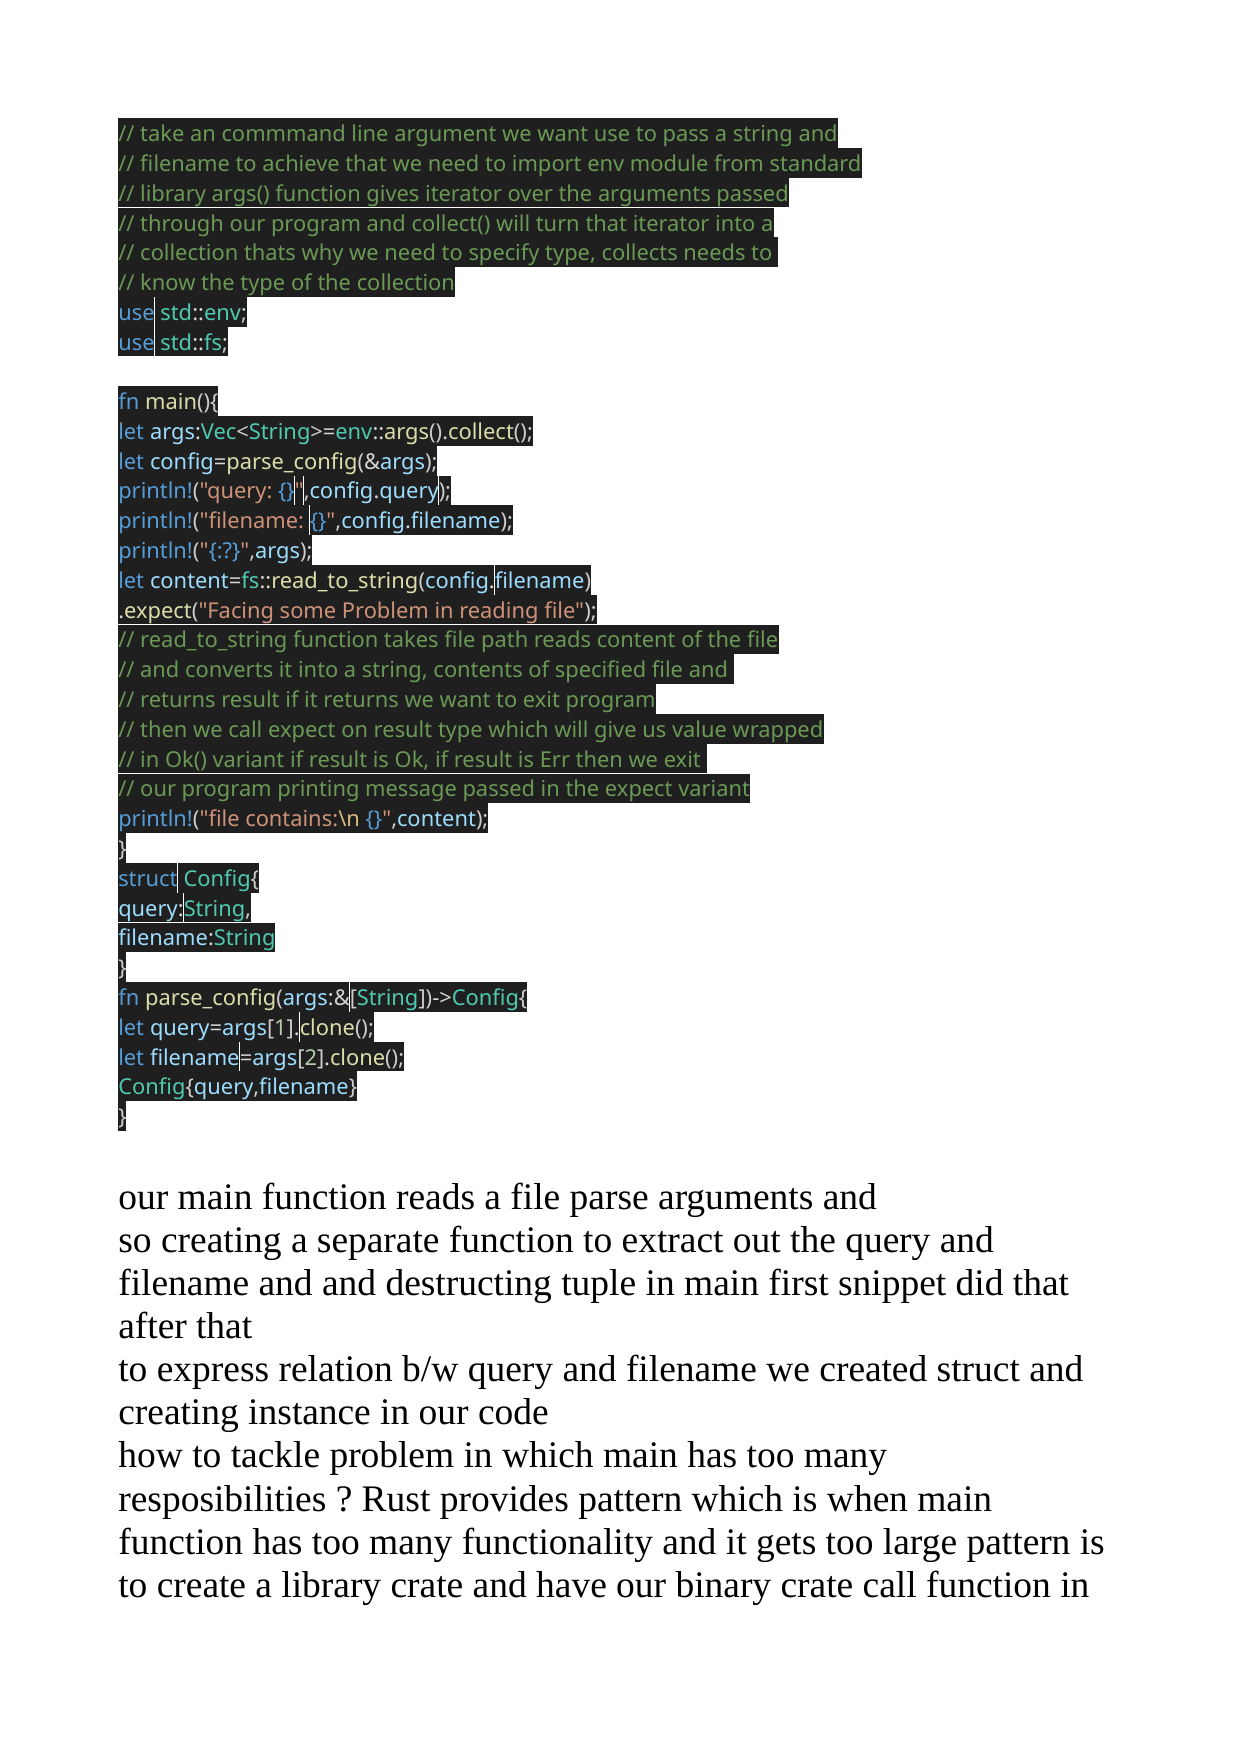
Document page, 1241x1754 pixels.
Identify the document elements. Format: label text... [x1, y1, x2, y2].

text fn main(){ [118, 386, 1122, 416]
text use std::fs; [118, 327, 1122, 356]
text println!("query: {}",config.query); [118, 476, 1122, 505]
text } [118, 1101, 1122, 1131]
text query:String, [118, 893, 1122, 922]
text // returns result if it returns we want to exit program [118, 684, 1122, 714]
text // collection thats why we need to specify type, collects needs to [118, 237, 1122, 267]
text // in Ok() variant if result is Ok, if result is Err then we exit [118, 744, 1122, 773]
text // then we call expect on result type which will give us value wrapped [118, 714, 1122, 744]
text let filename=args[2].clone(); [118, 1042, 1122, 1071]
text // library args() function gives iterator over the arguments passed [118, 178, 1122, 207]
text filename:String [118, 922, 1122, 952]
text // through our program and collect() will turn that iterator into a [118, 207, 1122, 237]
text our main function reads a file parse arguments and [118, 1174, 1122, 1217]
text } [118, 833, 1122, 863]
text // and converts it into a string, contents of specified file and [118, 654, 1122, 684]
text let query=args[1].clone(); [118, 1012, 1122, 1042]
text // read_to_string function takes file path reads content of the file [118, 624, 1122, 654]
text to express relation b/w query and filename we created struct and creating instance in our code [118, 1347, 1122, 1433]
text println!("{:?}",args); [118, 535, 1122, 565]
text } [118, 952, 1122, 982]
text struct Config{ [118, 863, 1122, 893]
text // filename to achieve that we need to import env module from standard [118, 148, 1122, 178]
text println!("file contains:\n {}",content); [118, 803, 1122, 833]
text let config=parse_config(&args); [118, 446, 1122, 476]
text use std::env; [118, 297, 1122, 327]
text how to tackle problem in which main has too many resposibilities ? Rust provides pattern which is when main function has too many functionality and it gets too large pattern is to create a library crate and have our binary crate call function in [118, 1433, 1122, 1605]
text // take an commmand line argument we want use to pass a string and [118, 118, 1122, 148]
text let content=fs::read_to_string(config.filename) [118, 565, 1122, 595]
text // our program printing message passed in the expect variant [118, 773, 1122, 803]
text let args:Vec<String>=env::args().collect(); [118, 416, 1122, 446]
text .expect("Facing some Problem in reading file"); [118, 595, 1122, 624]
text fn parse_config(args:&[String])->Config{ [118, 982, 1122, 1012]
text println!("filename: {}",config.filename); [118, 505, 1122, 535]
text // know the type of the collection [118, 267, 1122, 297]
text so creating a separate function to extract out the query and filename and and destructing tuple in main first snippet did that after that [118, 1217, 1122, 1347]
text Config{query,filename} [118, 1071, 1122, 1101]
